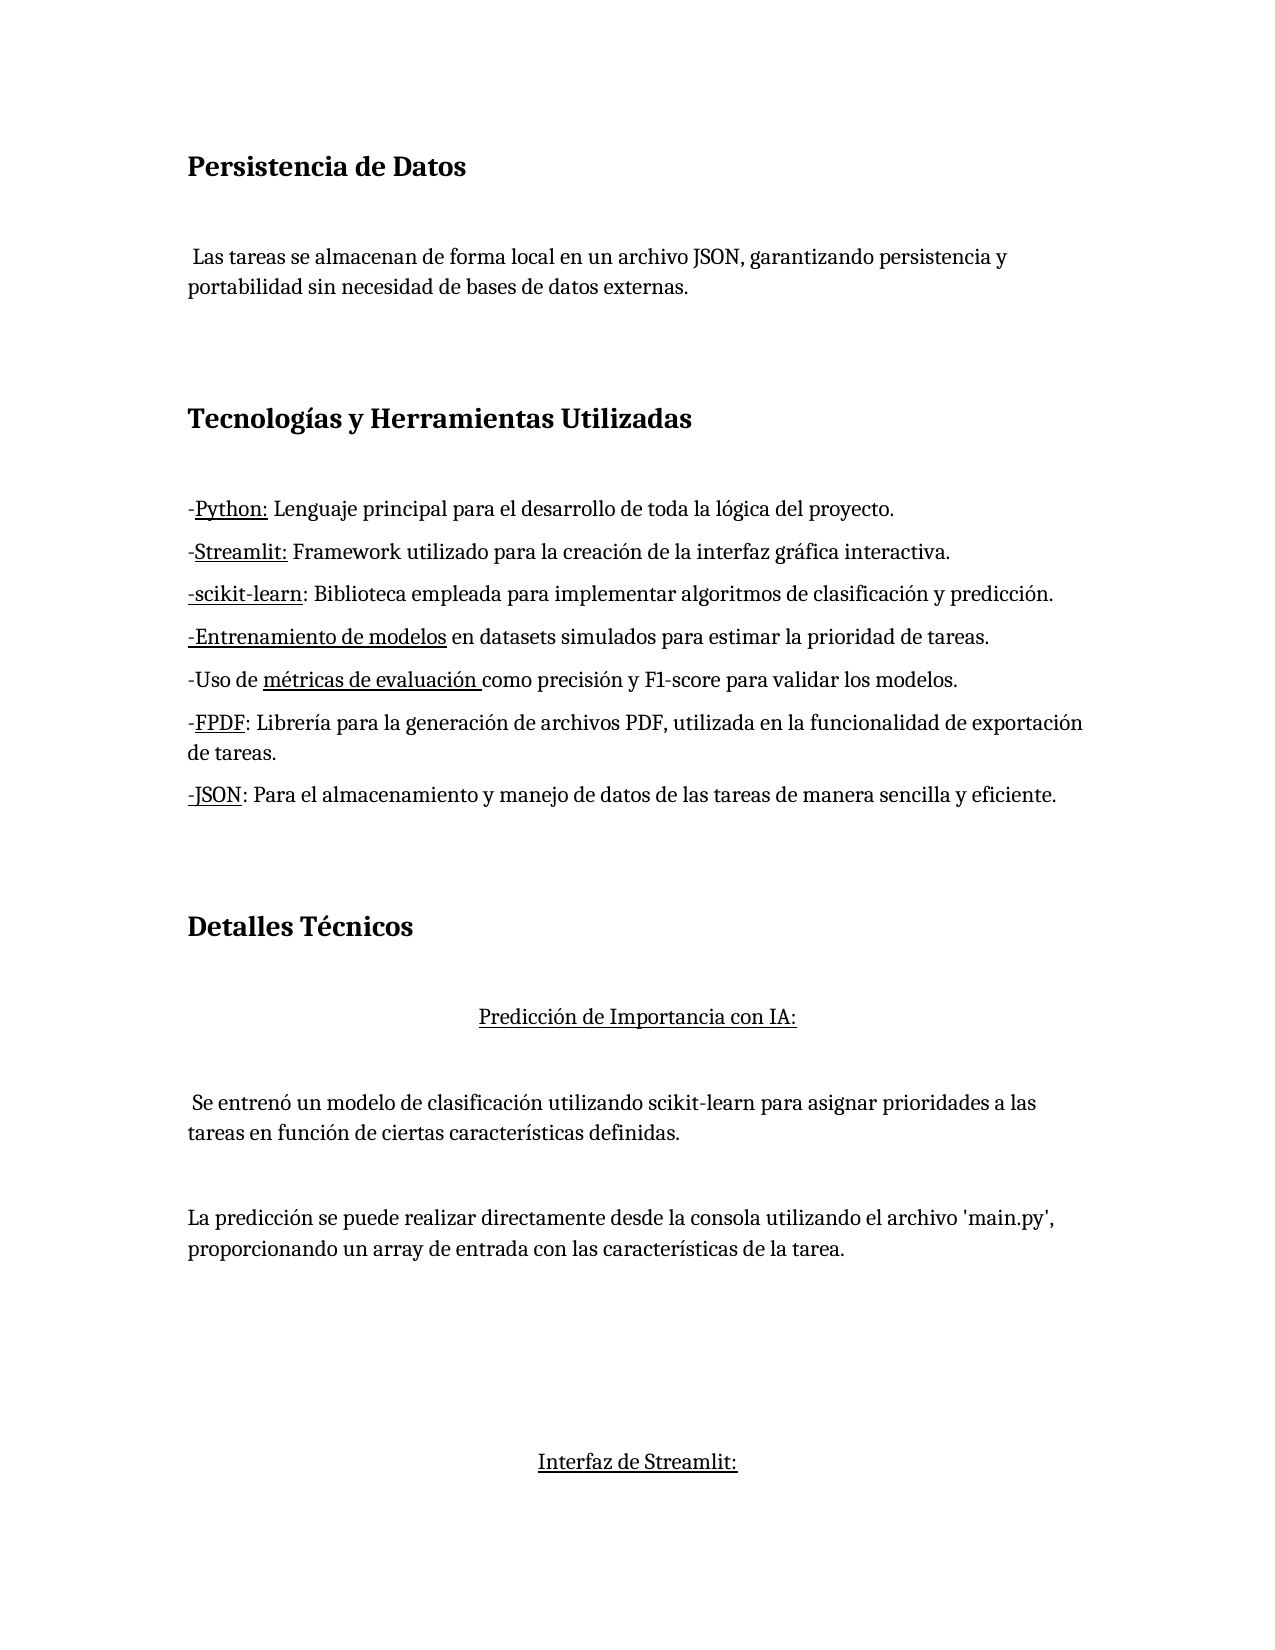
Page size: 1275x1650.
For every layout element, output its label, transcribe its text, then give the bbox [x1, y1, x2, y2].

text Tecnologías y Herramientas Utilizadas [187, 402, 1087, 436]
text Las tareas se almacenan de forma local en un archivo JSON, garantizando persistencia y portabilidad sin necesidad de bases de datos externas. [187, 244, 1087, 300]
text -JSON: Para el almacenamiento y manejo de datos de las tareas de manera sencilla y eficiente. [187, 782, 1087, 809]
text Persistencia de Datos [187, 150, 1087, 183]
text -Uso de métricas de evaluación como precisión y F1-score para validar los modelos. [187, 667, 1087, 693]
text -scikit-learn: Biblioteca empleada para implementar algoritmos de clasificación y predicción. [187, 581, 1087, 608]
text -FPDF: Librería para la generación de archivos PDF, utilizada en la funcionalidad de exportación de tareas. [187, 709, 1087, 766]
text La predicción se puede realizar directamente desde la consola utilizando el archivo 'main.py', proporcionando un array de entrada con las características de la tarea. [187, 1205, 1087, 1262]
text Interfaz de Streamlit: [187, 1449, 1087, 1475]
text -Entrenamiento de modelos en datasets simulados para estimar la prioridad de tareas. [187, 624, 1087, 650]
text -Python: Lenguaje principal para el desarrollo de toda la lógica del proyecto. [187, 496, 1087, 522]
text -Streamlit: Framework utilizado para la creación de la interfaz gráfica interactiva. [187, 538, 1087, 565]
text Se entrenó un modelo de clasificación utilizando scikit-learn para asignar prioridades a las tareas en función de ciertas características definidas. [187, 1089, 1087, 1146]
text Detalles Técnicos [187, 910, 1087, 944]
text Predicción de Importancia con IA: [187, 1004, 1087, 1031]
